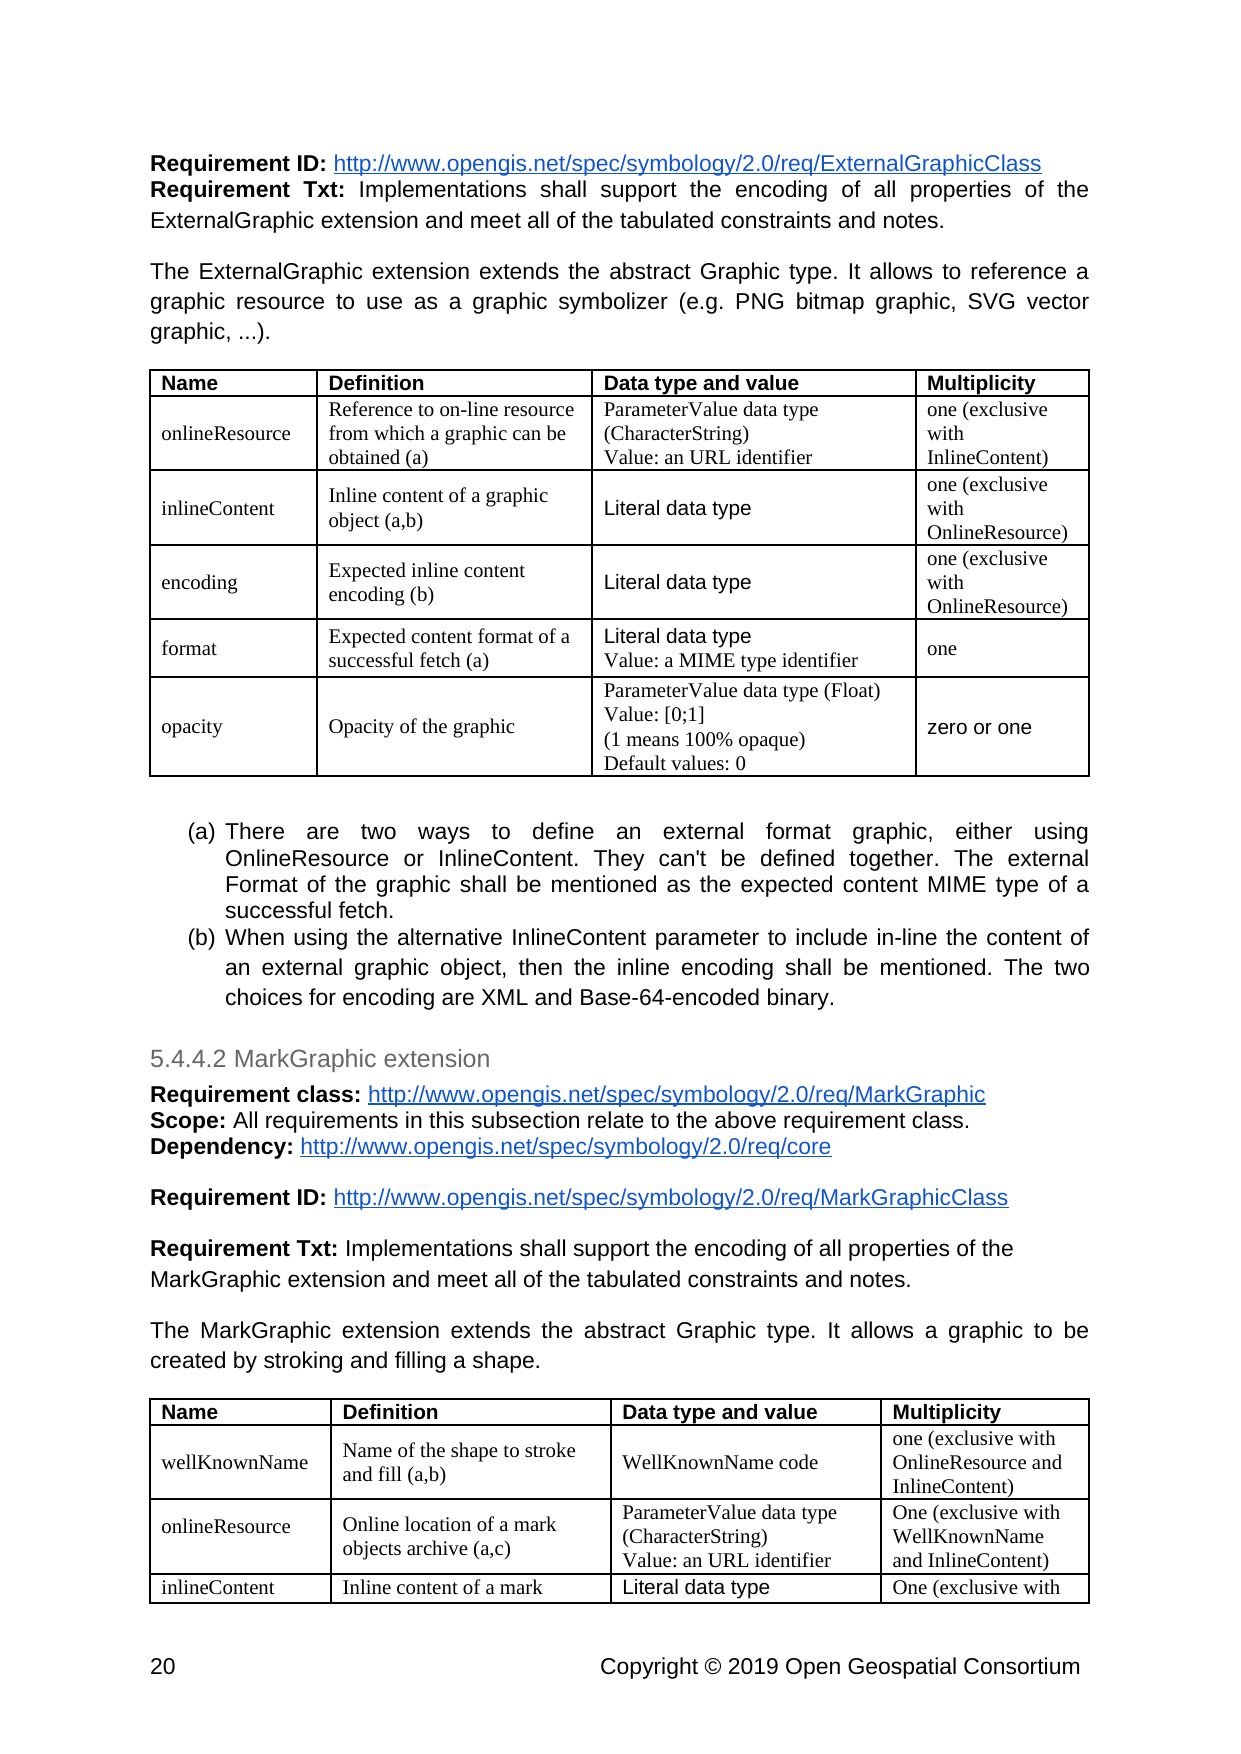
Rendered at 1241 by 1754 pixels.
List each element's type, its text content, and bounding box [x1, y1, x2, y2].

text Requirement Txt: Implementations shall support the encoding of all properties of the ExternalGraphic extension and meet all of the tabulated constraints and notes. [150, 176, 1090, 233]
text Dependency: http://www.opengis.net/spec/symbology/2.0/req/core [150, 1133, 1090, 1160]
table_cell One (exclusive with [882, 1575, 1088, 1602]
text Requirement ID: http://www.opengis.net/spec/symbology/2.0/req/ExternalGraphicClass [150, 150, 1090, 176]
table_cell one (exclusive with OnlineResource) [917, 471, 1088, 544]
table_cell wellKnownName [151, 1426, 330, 1498]
table_cell Reference to on-line resource from which a graphic can be obtained (a) [318, 397, 591, 469]
table_cell Inline content of a graphic object (a,b) [318, 471, 591, 544]
table_cell one (exclusive with InlineContent) [917, 397, 1088, 469]
table_cell Inline content of a mark [332, 1575, 610, 1602]
table_header Multiplicity [917, 371, 1088, 395]
table_cell one (exclusive with OnlineResource) [917, 546, 1088, 618]
list There are two ways to define an external format graphic, either using OnlineResource or InlineContent. They can't be defined together. The external Format of the graphic shall be mentioned as the expected content MIME type of a successful fetch. [187, 818, 1090, 924]
table_cell WellKnownName code [612, 1426, 880, 1498]
table_header Multiplicity [882, 1400, 1088, 1424]
text The MarkGraphic extension extends the abstract Graphic type. It allows a graphic to be created by stroking and filling a shape. [150, 1317, 1090, 1373]
table_cell one (exclusive with OnlineResource and InlineContent) [882, 1426, 1088, 1498]
table_cell ParameterValue data type (CharacterString) Value: an URL identifier [593, 397, 915, 469]
text The ExternalGraphic extension extends the abstract Graphic type. It allows to reference a graphic resource to use as a graphic symbolizer (e.g. PNG bitmap graphic, SVG vector graphic, ...). [150, 258, 1090, 344]
table_cell Opacity of the graphic [318, 678, 591, 774]
table_cell ParameterValue data type (CharacterString) Value: an URL identifier [612, 1500, 880, 1572]
table_cell one [917, 620, 1088, 676]
table_cell onlineResource [151, 1500, 330, 1572]
table_cell Literal data type Value: a MIME type identifier [593, 620, 915, 676]
table_cell zero or one [917, 678, 1088, 774]
subtitle ​5.4.4.2​ MarkGraphic extension [150, 1043, 1090, 1072]
text Scope: All requirements in this subsection relate to the above requirement class. [150, 1107, 1090, 1133]
table_cell Literal data type [593, 471, 915, 544]
table_cell Literal data type [593, 546, 915, 618]
table_cell Name of the shape to stroke and fill (a,b) [332, 1426, 610, 1498]
table_cell encoding [151, 546, 316, 618]
table_header Name [151, 1400, 330, 1424]
table_cell onlineResource [151, 397, 316, 469]
table_header Definition [318, 371, 591, 395]
text Requirement Txt: Implementations shall support the encoding of all properties of the MarkGraphic extension and meet all of the tabulated constraints and notes. [150, 1235, 1090, 1292]
table_cell opacity [151, 678, 316, 774]
table_header Data type and value [612, 1400, 880, 1424]
table_cell One (exclusive with WellKnownName and InlineContent) [882, 1500, 1088, 1572]
table_header Data type and value [593, 371, 915, 395]
table_cell Expected inline content encoding (b) [318, 546, 591, 618]
text Requirement class: http://www.opengis.net/spec/symbology/2.0/req/MarkGraphic [150, 1081, 1090, 1107]
table_cell inlineContent [151, 471, 316, 544]
list When using the alternative InlineContent parameter to include in-line the content of an external graphic object, then the inline encoding shall be mentioned. The two choices for encoding are XML and Base-64-encoded binary. [187, 924, 1090, 1011]
text Requirement ID: http://www.opengis.net/spec/symbology/2.0/req/MarkGraphicClass [150, 1184, 1090, 1211]
table_cell ParameterValue data type (Float) Value: [0;1] (1 means 100% opaque) Default values: 0 [593, 678, 915, 774]
table_cell format [151, 620, 316, 676]
table_cell Expected content format of a successful fetch (a) [318, 620, 591, 676]
table_cell Online location of a mark objects archive (a,c) [332, 1500, 610, 1572]
table_cell inlineContent [151, 1575, 330, 1602]
table_header Definition [332, 1400, 610, 1424]
table_cell Literal data type [612, 1575, 880, 1602]
table_header Name [151, 371, 316, 395]
